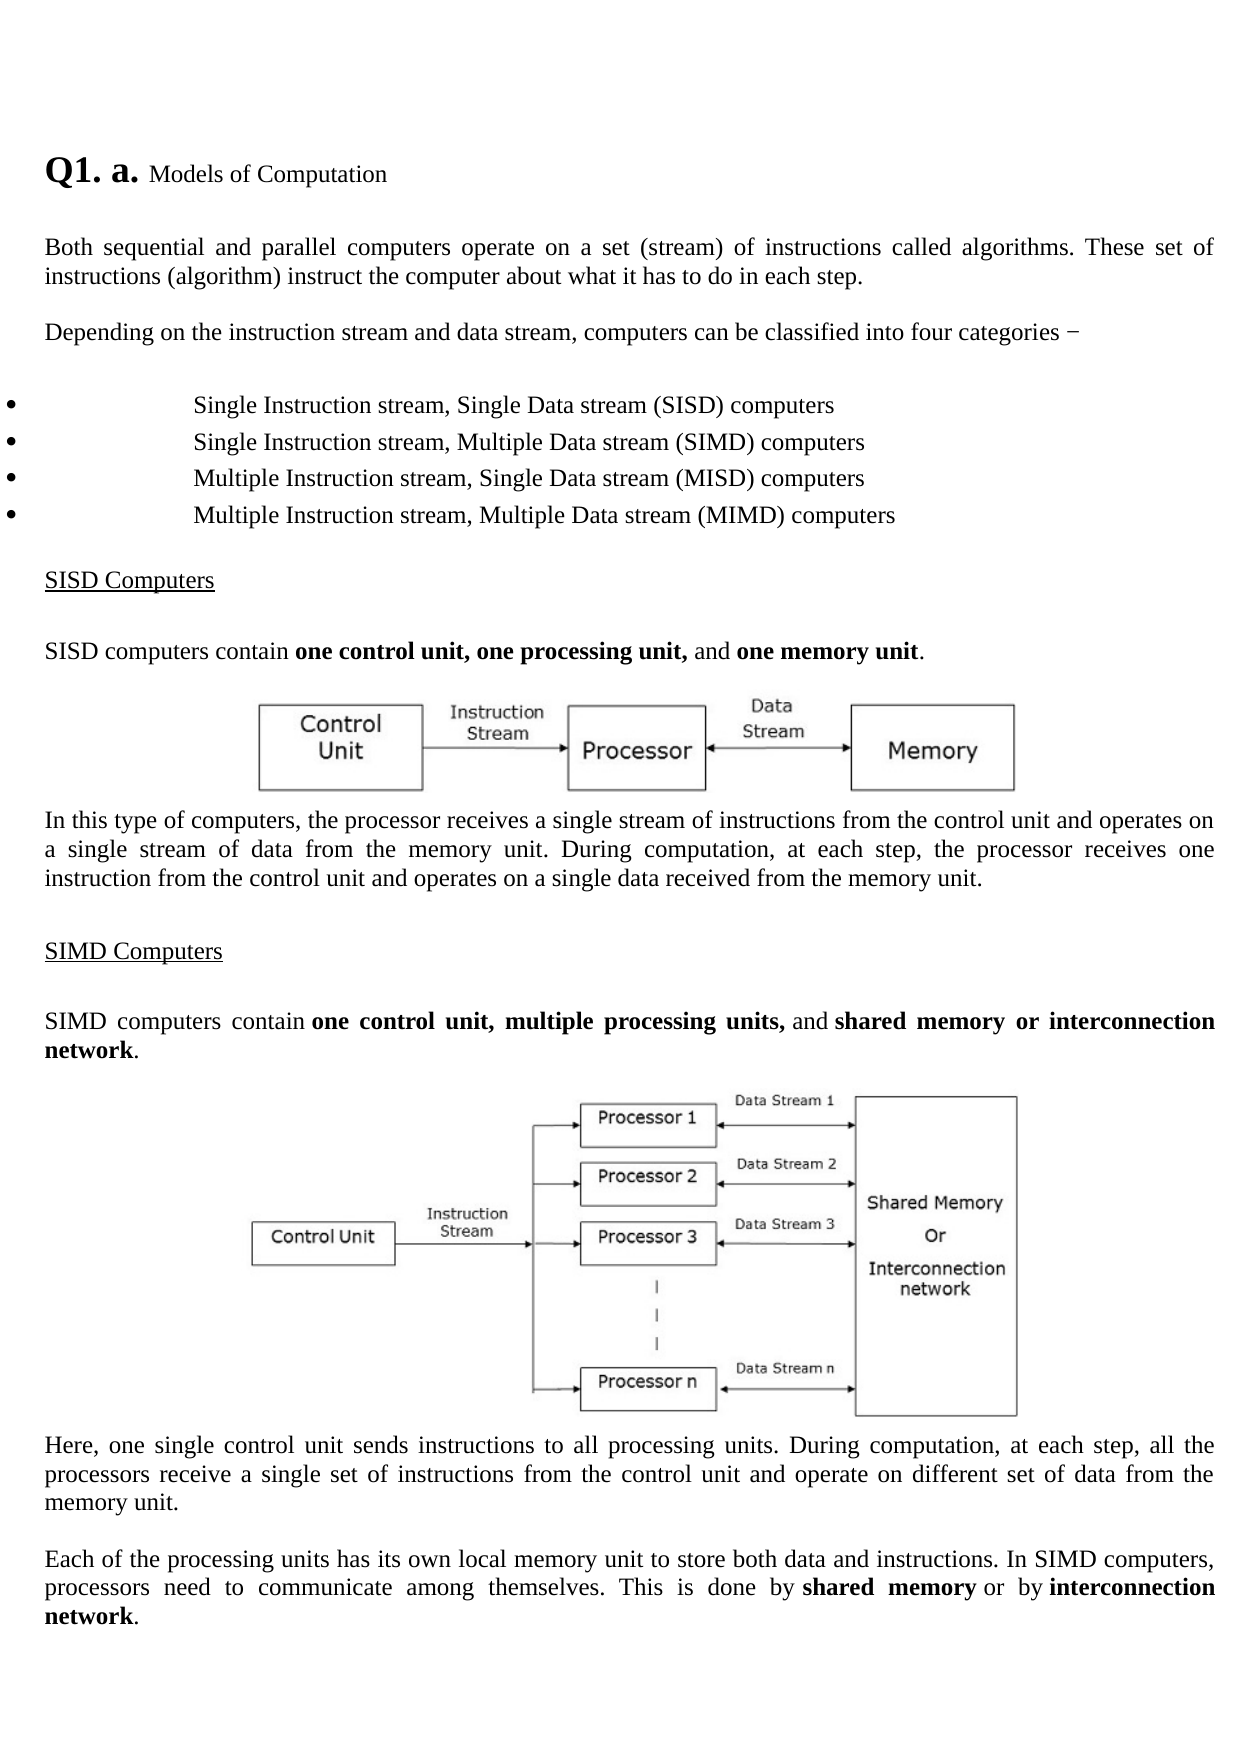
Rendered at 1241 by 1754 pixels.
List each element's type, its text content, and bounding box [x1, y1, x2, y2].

subtitle Q1. a. Models of Computation [44, 147, 1216, 190]
list Multiple Instruction stream, Single Data stream (MISD) computers [7, 463, 1216, 492]
text Here, one single control unit sends instructions to all processing units. During computation, at each step, all the processors receive a single set of instructions from the control unit and operate on different set of data from the memory unit. [44, 1430, 1216, 1516]
list Single Instruction stream, Single Data stream (SISD) computers [7, 390, 1216, 419]
text SIMD computers contain one control unit, multiple processing units, and shared memory or interconnection network. [44, 1006, 1216, 1064]
subtitle SISD Computers [44, 565, 1216, 594]
picture [242, 679, 1016, 793]
list Multiple Instruction stream, Multiple Data stream (MIMD) computers [7, 500, 1216, 528]
text Depending on the instruction stream and data stream, computers can be classified into four categories − [44, 317, 1216, 346]
text In this type of computers, the processor receives a single stream of instructions from the control unit and operates on a single stream of data from the memory unit. During computation, at each step, the processor receives one instruction from the control unit and operates on a single data received from the memory unit. [44, 806, 1216, 892]
text SISD computers contain one control unit, one processing unit, and one memory unit. [44, 636, 1216, 664]
text Each of the processing units has its own local memory unit to store both data and instructions. In SIMD computers, processors need to communicate among themselves. This is done by shared memory or by interconnection network. [44, 1544, 1216, 1630]
list Single Instruction stream, Multiple Data stream (SIMD) computers [7, 427, 1216, 455]
text Both sequential and parallel computers operate on a set (stream) of instructions called algorithms. These set of instructions (algorithm) instruct the computer about what it has to do in each step. [44, 232, 1216, 289]
subtitle SIMD Computers [44, 936, 1216, 965]
picture [240, 1078, 1019, 1418]
